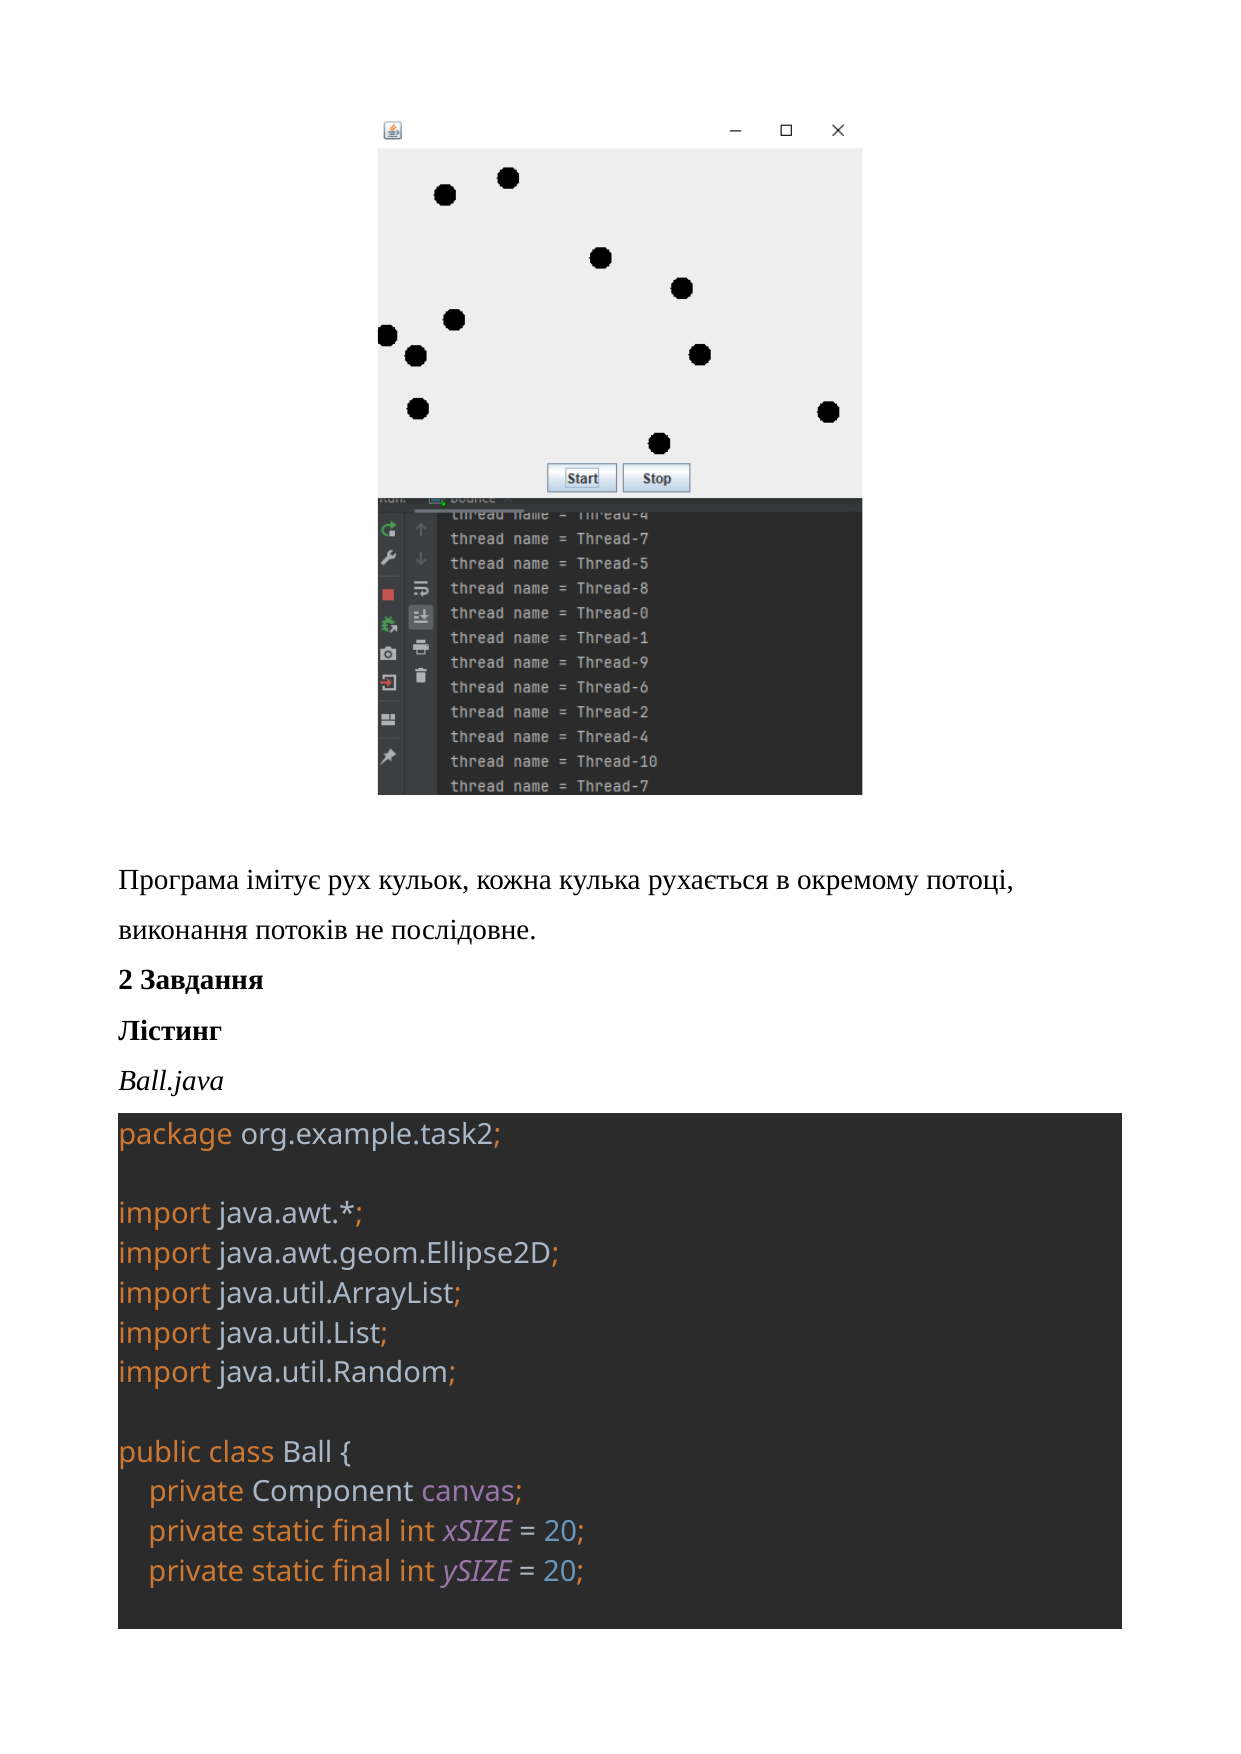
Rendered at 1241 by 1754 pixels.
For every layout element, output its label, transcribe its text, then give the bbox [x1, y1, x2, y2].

picture [377, 118, 863, 795]
text 2 Завдання [118, 962, 1122, 996]
text Ball.java [118, 1063, 1122, 1097]
text Лістинг [118, 1013, 1122, 1046]
text Програма імітує рух кульок, кожна кулька рухається в окремому потоці, виконання потоків не послідовне. [118, 862, 1122, 946]
text package org.example.task2; import java.awt.*; import java.awt.geom.Ellipse2D; import java.util.ArrayList; import java.util.List; import java.util.Random; public class Ball { private Component canvas; private static final int xSIZE = 20; private static final int ySIZE = 20; [118, 1113, 1122, 1629]
